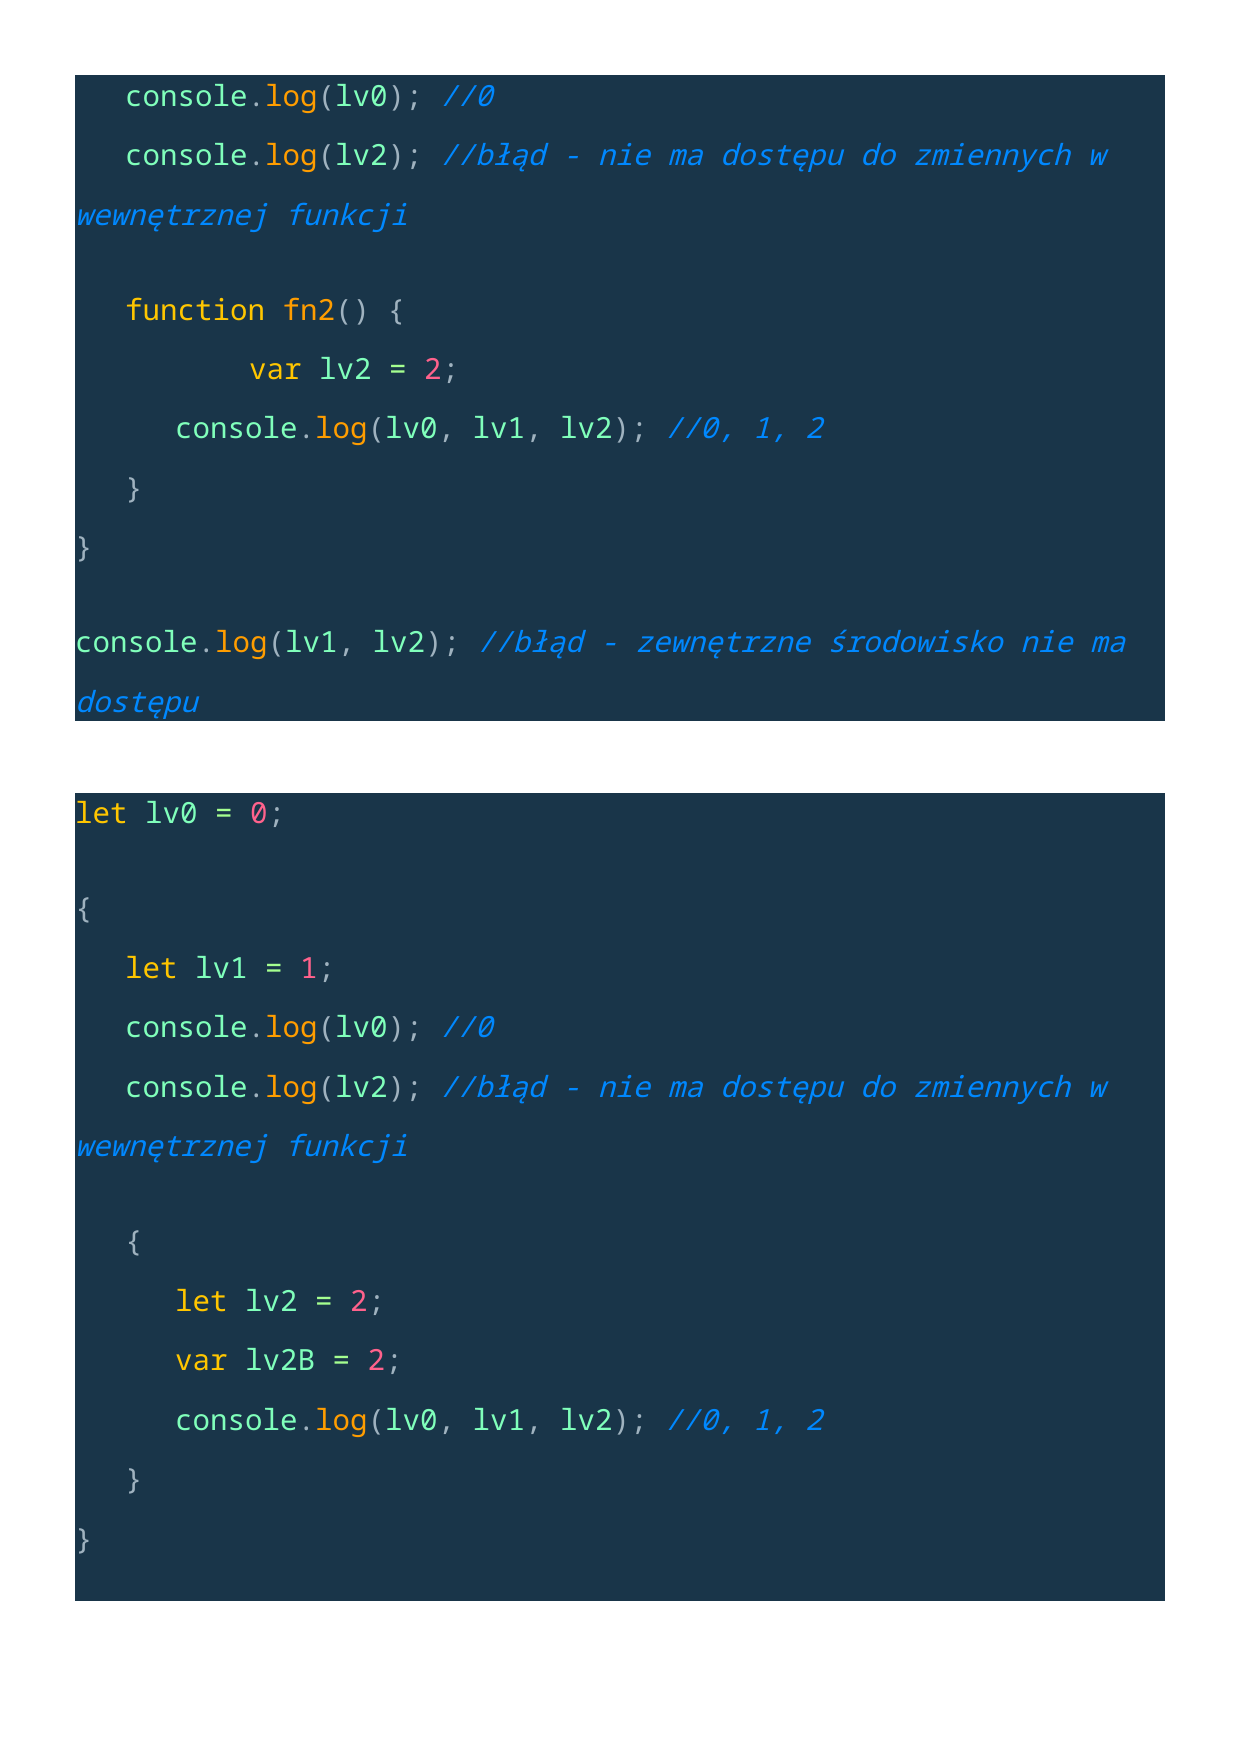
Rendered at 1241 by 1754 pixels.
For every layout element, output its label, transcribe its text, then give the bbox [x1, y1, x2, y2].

text let lv0 = 0; [75, 793, 1165, 832]
text let lv1 = 1; [75, 947, 1165, 987]
text var lv2B = 2; [75, 1339, 1165, 1379]
text console.log(lv0, lv1, lv2); //0, 1, 2 [75, 408, 1165, 447]
text console.log(lv2); //błąd - nie ma dostępu do zmiennych w wewnętrznej funkcji [75, 134, 1165, 234]
text console.log(lv0, lv1, lv2); //0, 1, 2 [75, 1399, 1165, 1439]
text console.log(lv0); //0 [75, 75, 1165, 115]
text var lv2 = 2; [75, 348, 1165, 388]
text console.log(lv1, lv2); //błąd - zewnętrzne środowisko nie ma dostępu [75, 622, 1165, 721]
text { [75, 888, 1165, 927]
text } [75, 467, 1165, 507]
text } [75, 527, 1165, 566]
text { [75, 1221, 1165, 1260]
text } [75, 1518, 1165, 1558]
text let lv2 = 2; [75, 1280, 1165, 1320]
text console.log(lv0); //0 [75, 1007, 1165, 1046]
text console.log(lv2); //błąd - nie ma dostępu do zmiennych w wewnętrznej funkcji [75, 1066, 1165, 1165]
text function fn2() { [75, 289, 1165, 328]
text } [75, 1458, 1165, 1498]
